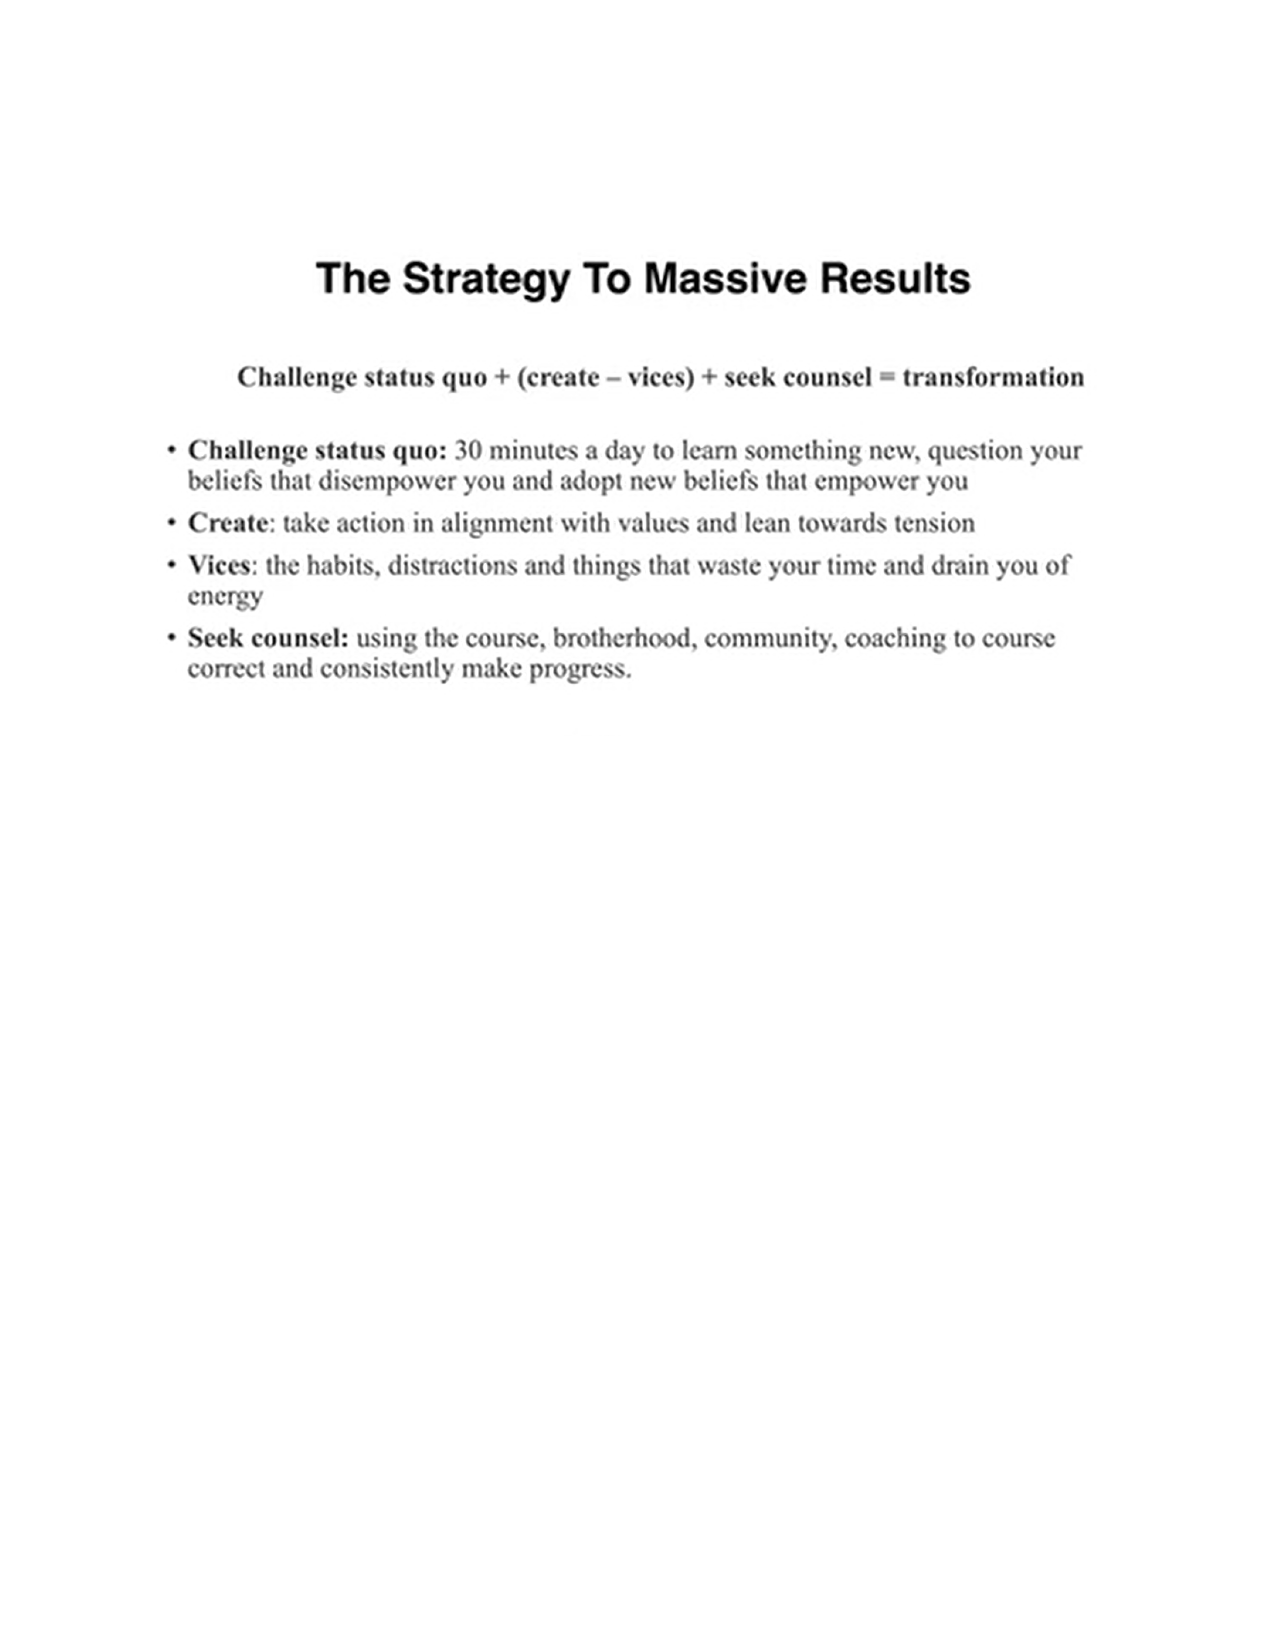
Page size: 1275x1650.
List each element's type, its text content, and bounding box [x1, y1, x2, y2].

text RHETT ROSENBLEDT- Made an amazing post on his journey to heal his toxic past. [118, 147, 1157, 176]
text PEOPLE I WANT TO INTERACT WITH [118, 118, 1157, 147]
text I am a 34 year old man living in the mountains of Montana. I am a software engineer by trade. I worked hard and sacrificed things dear to me so I could have a job that allows me to work remote. I value freedom and exploration, but I want to build a tribe of loving chosen family and settle down on some beautiful land and build a homestead, after I've seen the world. [118, 998, 1157, 1117]
text Freedom and travel are key for me right now. I travel unique places and do rad things. I surf, hunt, fish, mountain bike, snowboard, ski, snowmobile, jiu jitsu, ride harleys, skydive, scuba dive, build complex puzzles, and write intense fiction novels. I feel most at home waking up in the mountains near a stream, or of the coast in a sailboat anchored near a prime surf spot. I want to sail around the world in my own sailboat, write my novel that I've dreamed of for years, and own my own homestead that supports me and my chosen family. My biggest take aways are humans are pack animals. I have found so much motivation in knowing I am in a group of men who are striving to be their best. Your success fuels mine! So let's get our dreams together! Another take away is the deep look at yourself, honesty, and willingness to do hard things that are [118, 1146, 1157, 1504]
text HEY YOU RAD HUMANS! LET'S TAKE THIS WORLD BY STORM. Blake here! An explorer with viking blood in my veins, adventure in my heart, and a wild streak a mile wide. I am here to conquor my laziness, banish my dependence on vices, build unshakable habits that create progress daily towards my goals, and unlock the life of passion and love I know is in me. [118, 850, 1157, 969]
picture [118, 233, 1157, 736]
text Paul R. S. Hanna- overcoming addiction. [118, 176, 1157, 204]
text 6/24/2022 [118, 822, 1157, 850]
